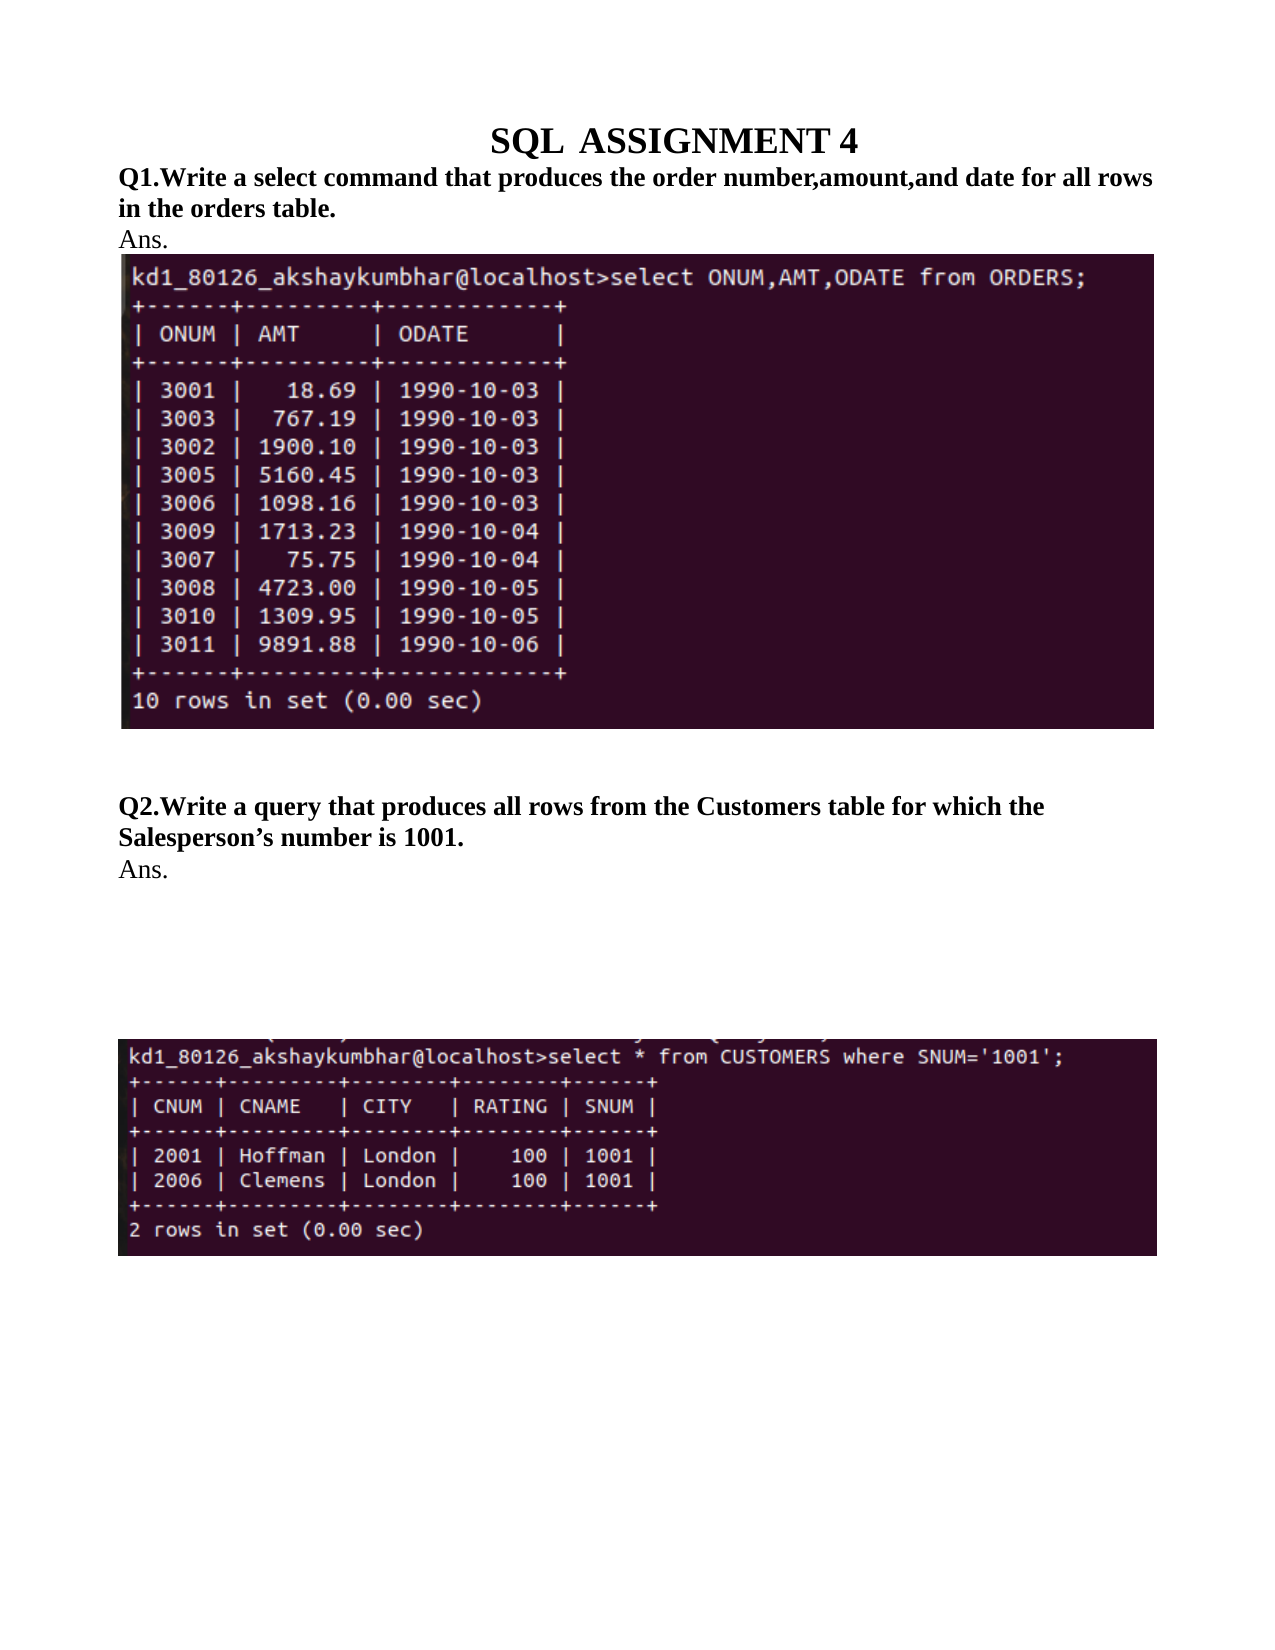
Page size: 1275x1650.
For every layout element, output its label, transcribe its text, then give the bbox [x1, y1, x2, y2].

text Ans. [118, 853, 1157, 884]
picture [118, 1039, 1157, 1256]
text Ans. [118, 223, 1157, 255]
text Q2.Write a query that produces all rows from the Customers table for which the Salesperson’s number is 1001. [118, 790, 1157, 853]
text Q1.Write a select command that produces the order number,amount,and date for all rows in the orders table. [118, 161, 1157, 223]
text SQL ASSIGNMENT 4 [118, 118, 1157, 161]
picture [121, 254, 1154, 729]
